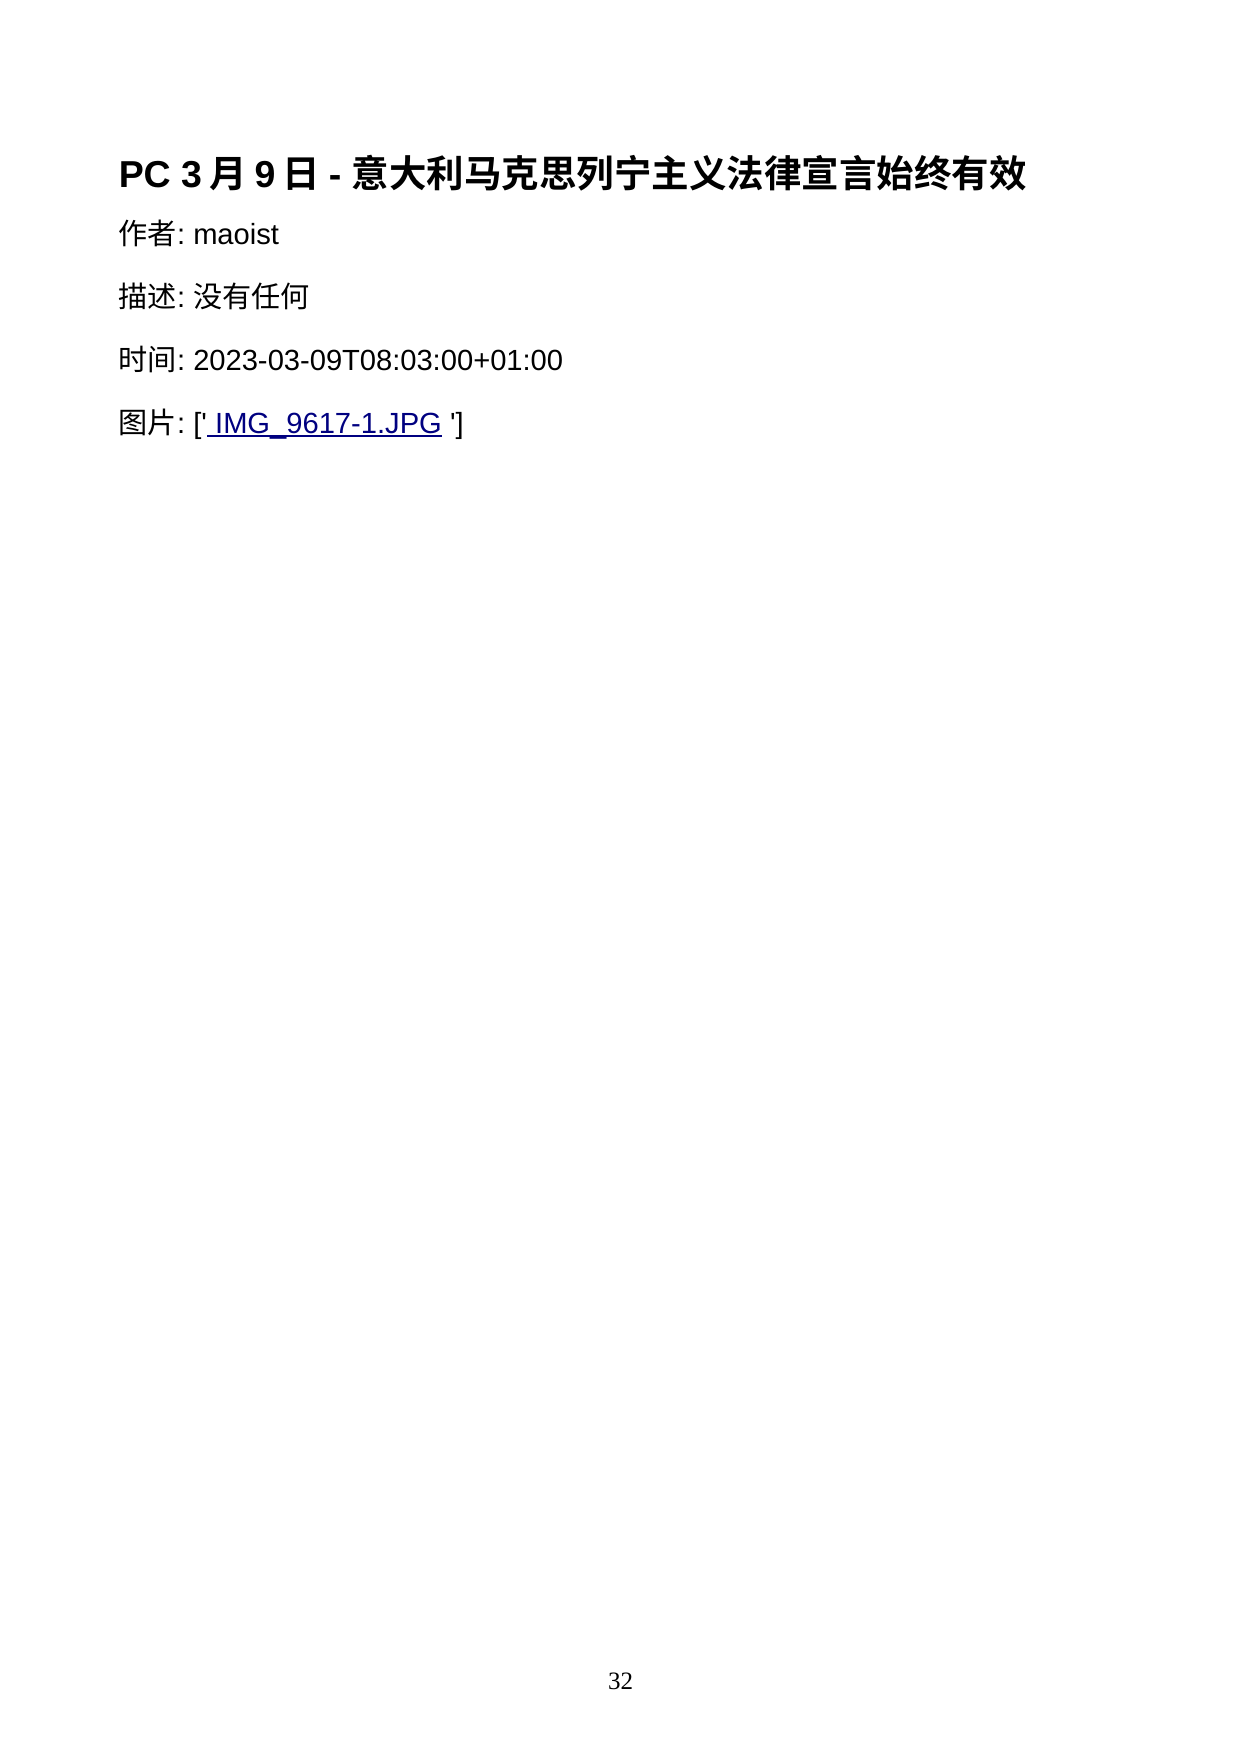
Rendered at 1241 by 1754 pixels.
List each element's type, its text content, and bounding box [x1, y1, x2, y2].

text 图片: [' IMG_9617-1.JPG '] [118, 400, 1122, 442]
text 描述: 没有任何 [118, 273, 1122, 316]
text 作者: maoist [118, 210, 1122, 253]
subtitle PC 3月9日 - 意大利马克思列宁主义法律宣言始终有效 [118, 143, 1122, 198]
text 时间: 2023-03-09T08:03:00+01:00 [118, 337, 1122, 379]
